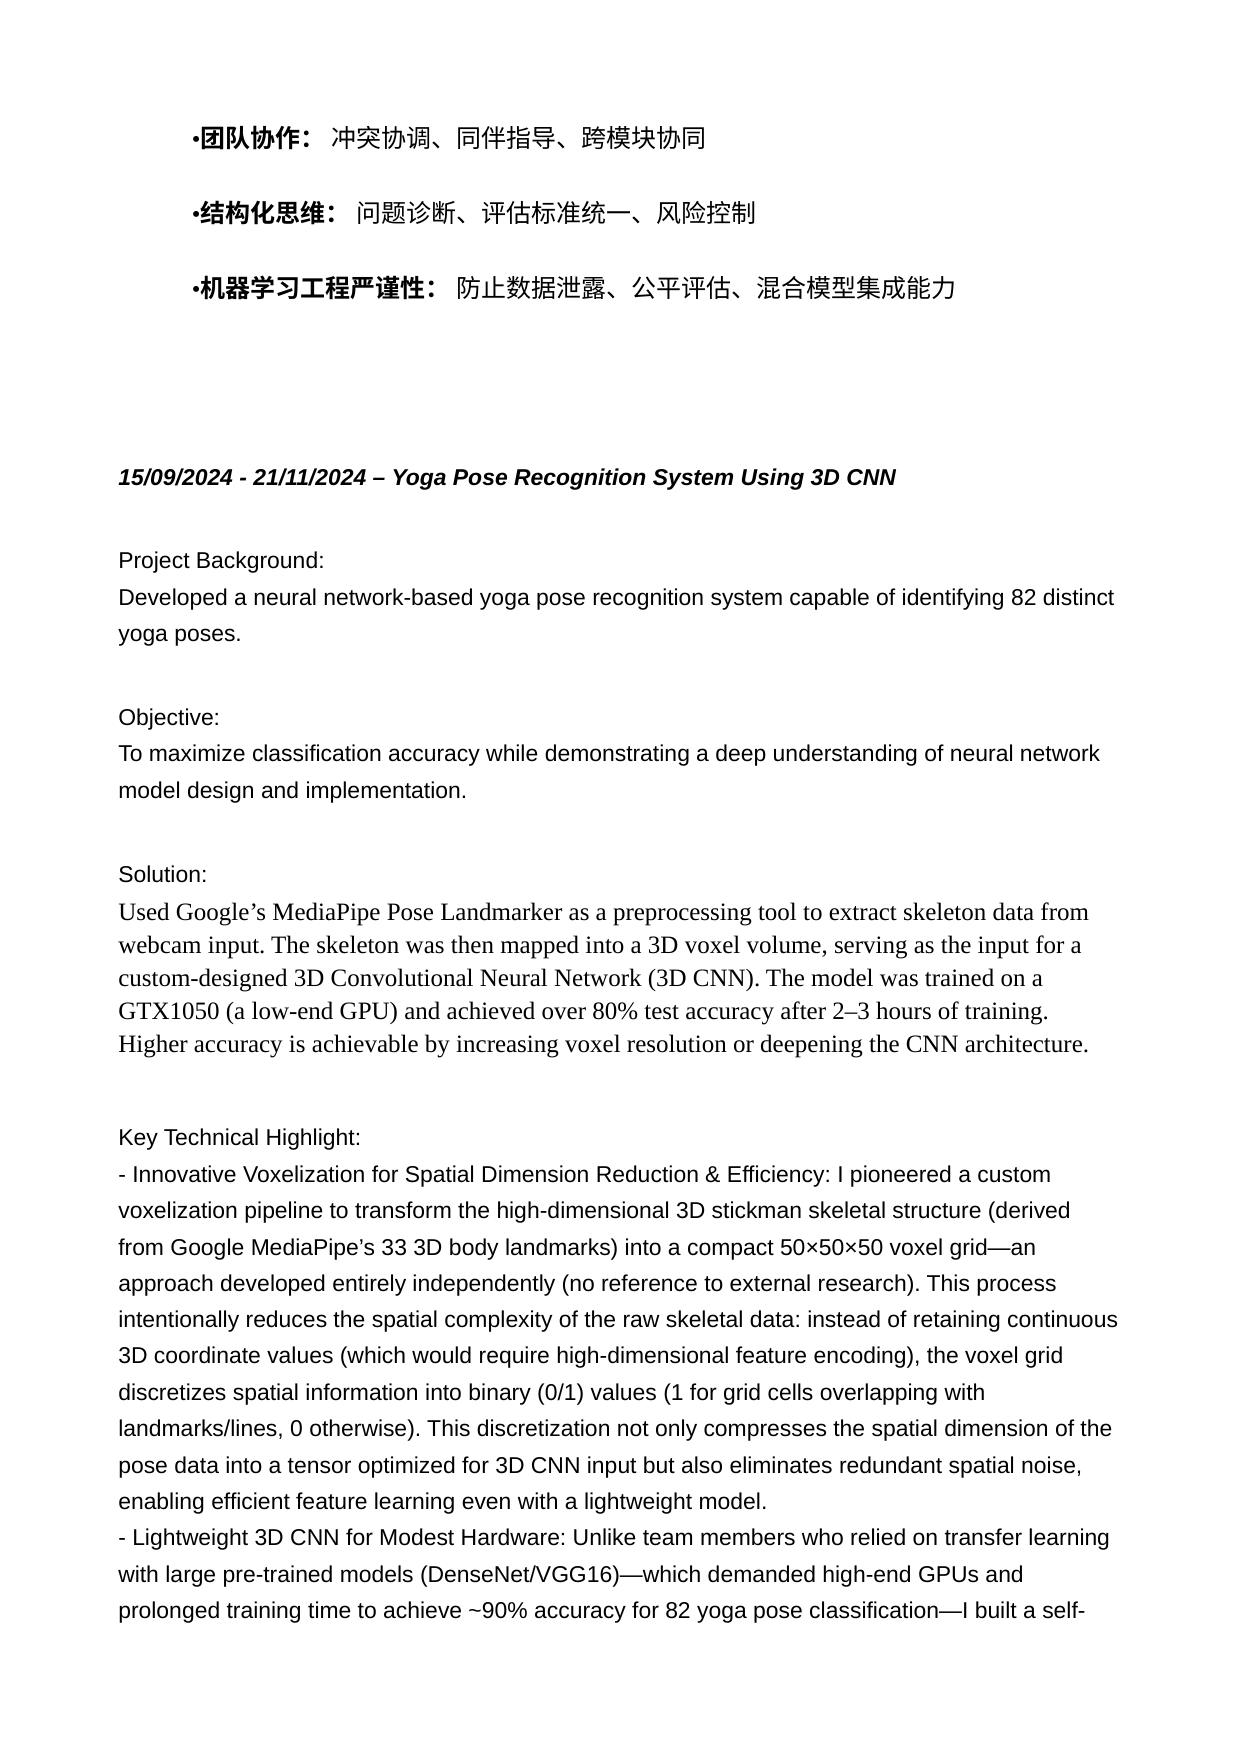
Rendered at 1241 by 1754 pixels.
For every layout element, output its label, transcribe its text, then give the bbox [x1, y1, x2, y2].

list 结构化思维： 问题诊断、评估标准统一、风险控制 [118, 193, 1122, 229]
text Used Google’s MediaPipe Pose Landmarker as a preprocessing tool to extract skeleton data from webcam input. The skeleton was then mapped into a 3D voxel volume, serving as the input for a custom-designed 3D Convolutional Neural Network (3D CNN). The model was trained on a GTX1050 (a low-end GPU) and achieved over 80% test accuracy after 2–3 hours of training. Higher accuracy is achievable by increasing voxel resolution or deepening the CNN architecture. [118, 897, 1122, 1058]
text Key Technical Highlight: [118, 1124, 1122, 1151]
text - Lightweight 3D CNN for Modest Hardware: Unlike team members who relied on transfer learning with large pre-trained models (DenseNet/VGG16)—which demanded high-end GPUs and prolonged training time to achieve ~90% accuracy for 82 yoga pose classification—I built a self- [118, 1524, 1122, 1623]
text To maximize classification accuracy while demonstrating a deep understanding of neural network model design and implementation. [118, 740, 1122, 803]
list 团队协作： 冲突协调、同伴指导、跨模块协同 [118, 118, 1122, 154]
text Objective: [118, 704, 1122, 730]
text Solution: [118, 861, 1122, 887]
text Developed a neural network-based yoga pose recognition system capable of identifying 82 distinct yoga poses. [118, 584, 1122, 646]
text Project Background: [118, 547, 1122, 574]
text 15/09/2024 - 21/11/2024 – Yoga Pose Recognition System Using 3D CNN [118, 463, 1122, 490]
list 机器学习工程严谨性： 防止数据泄露、公平评估、混合模型集成能力 [118, 268, 1122, 304]
text - Innovative Voxelization for Spatial Dimension Reduction & Efficiency: I pioneered a custom voxelization pipeline to transform the high-dimensional 3D stickman skeletal structure (derived from Google MediaPipe’s 33 3D body landmarks) into a compact 50×50×50 voxel grid—an approach developed entirely independently (no reference to external research). This process intentionally reduces the spatial complexity of the raw skeletal data: instead of retaining continuous 3D coordinate values (which would require high-dimensional feature encoding), the voxel grid discretizes spatial information into binary (0/1) values (1 for grid cells overlapping with landmarks/lines, 0 otherwise). This discretization not only compresses the spatial dimension of the pose data into a tensor optimized for 3D CNN input but also eliminates redundant spatial noise, enabling efficient feature learning even with a lightweight model. [118, 1161, 1122, 1514]
